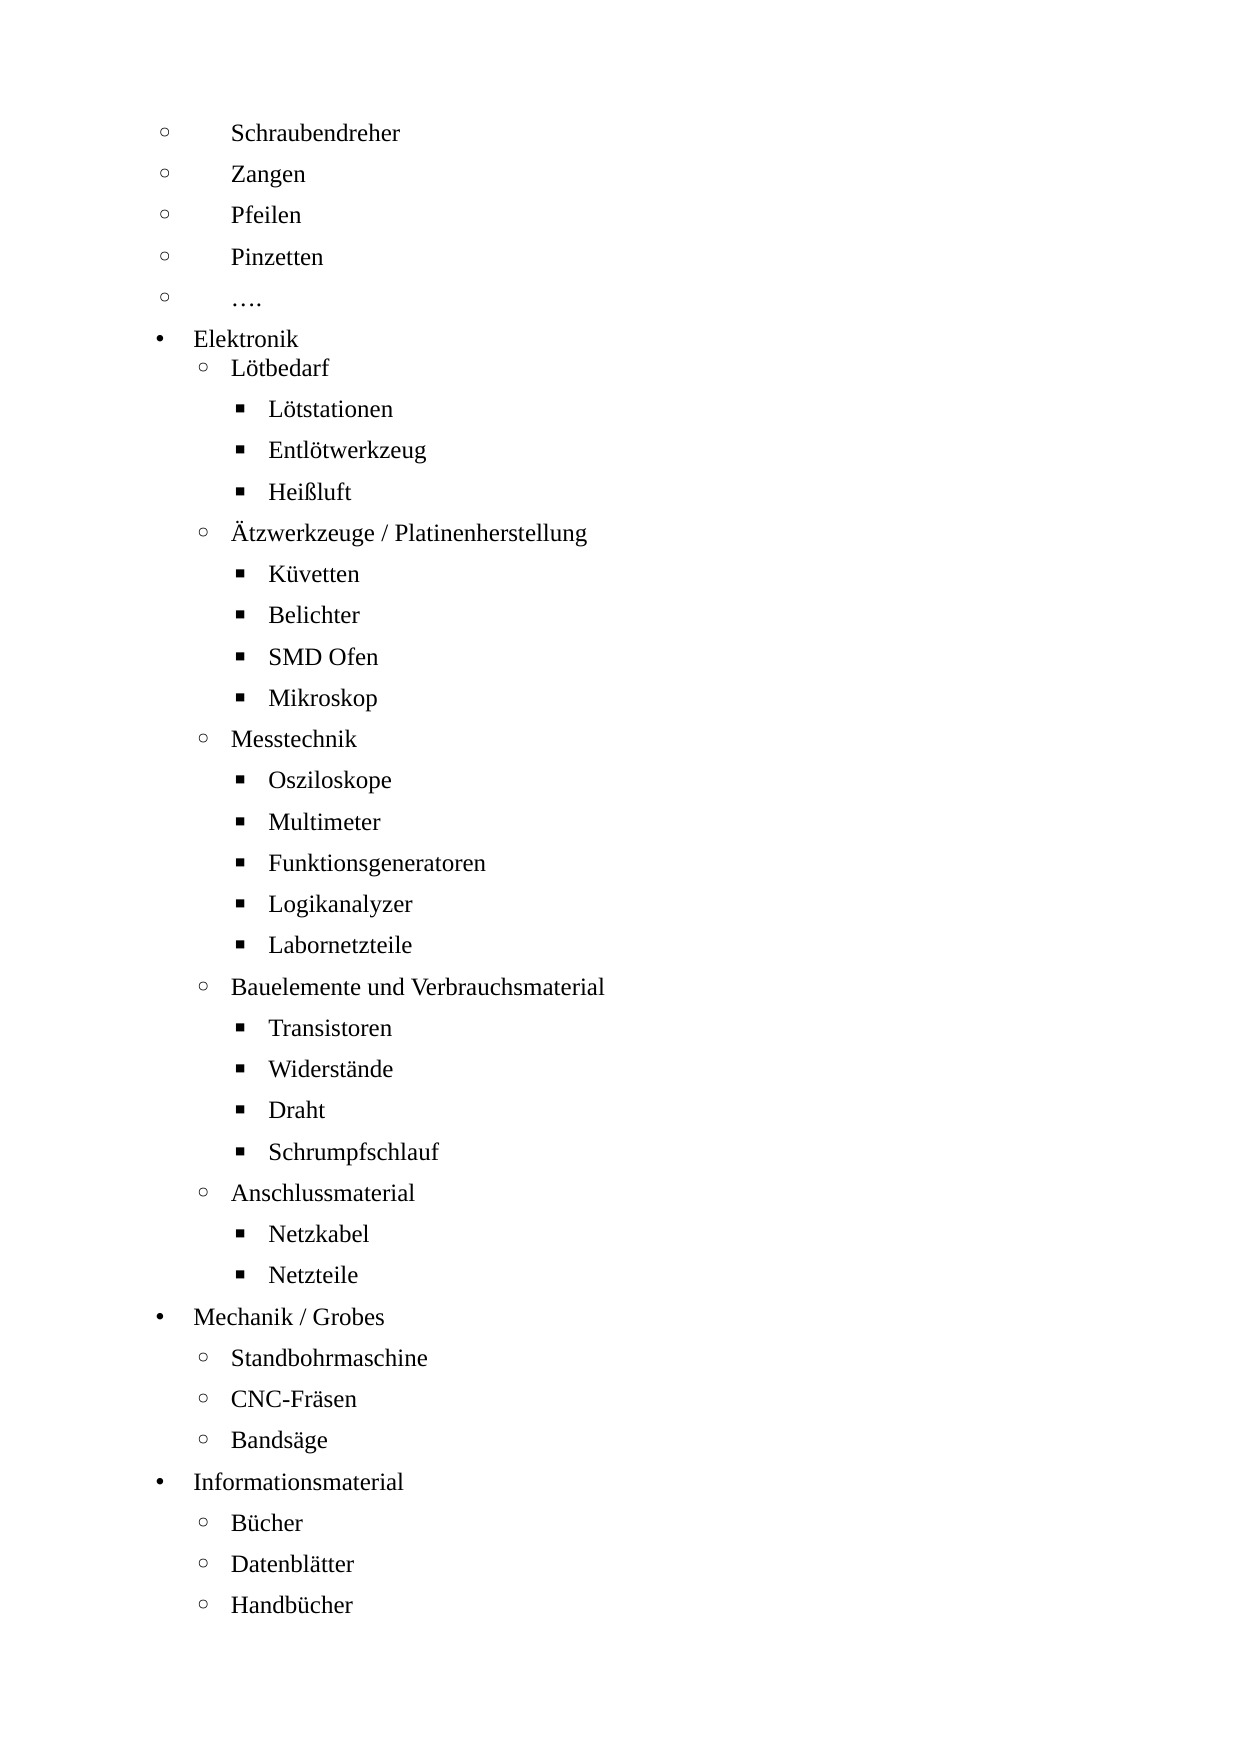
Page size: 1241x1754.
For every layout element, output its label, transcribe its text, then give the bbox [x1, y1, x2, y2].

list Logikanalyzer [231, 889, 1122, 918]
list Ätzwerkzeuge / Platinenherstellung [193, 518, 1122, 547]
list Transistoren [231, 1013, 1122, 1042]
list Handbücher [193, 1591, 1122, 1619]
list Funktionsgeneratoren [231, 848, 1122, 877]
list Mikroskop [231, 683, 1122, 712]
list Heißluft [231, 477, 1122, 506]
list Messtechnik [193, 724, 1122, 753]
list Multimeter [231, 807, 1122, 836]
list Mechanik / Grobes [156, 1302, 1122, 1331]
list Netzkabel [231, 1219, 1122, 1248]
list Informationsmaterial [156, 1467, 1122, 1496]
list Pinzetten [154, 242, 1122, 271]
list Datenblätter [193, 1549, 1122, 1578]
list Elektronik [156, 324, 1122, 353]
list Anschlussmaterial [193, 1178, 1122, 1207]
list Schraubendreher [154, 118, 1122, 147]
list Bücher [193, 1508, 1122, 1537]
list Widerstände [231, 1054, 1122, 1083]
list Netzteile [231, 1261, 1122, 1289]
list Standbohrmaschine [193, 1343, 1122, 1372]
list CNC-Fräsen [193, 1384, 1122, 1413]
list Zangen [154, 159, 1122, 188]
list Osziloskope [231, 766, 1122, 794]
list Belichter [231, 601, 1122, 629]
list SMD Ofen [231, 642, 1122, 671]
list Labornetzteile [231, 931, 1122, 959]
list …. [154, 283, 1122, 312]
list Lötbedarf [193, 353, 1122, 382]
list Lötstationen [231, 394, 1122, 423]
list Bandsäge [193, 1426, 1122, 1454]
list Pfeilen [154, 201, 1122, 229]
list Schrumpfschlauf [231, 1137, 1122, 1166]
list Entlötwerkzeug [231, 436, 1122, 464]
list Draht [231, 1096, 1122, 1124]
list Küvetten [231, 559, 1122, 588]
list Bauelemente und Verbrauchsmaterial [193, 972, 1122, 1001]
